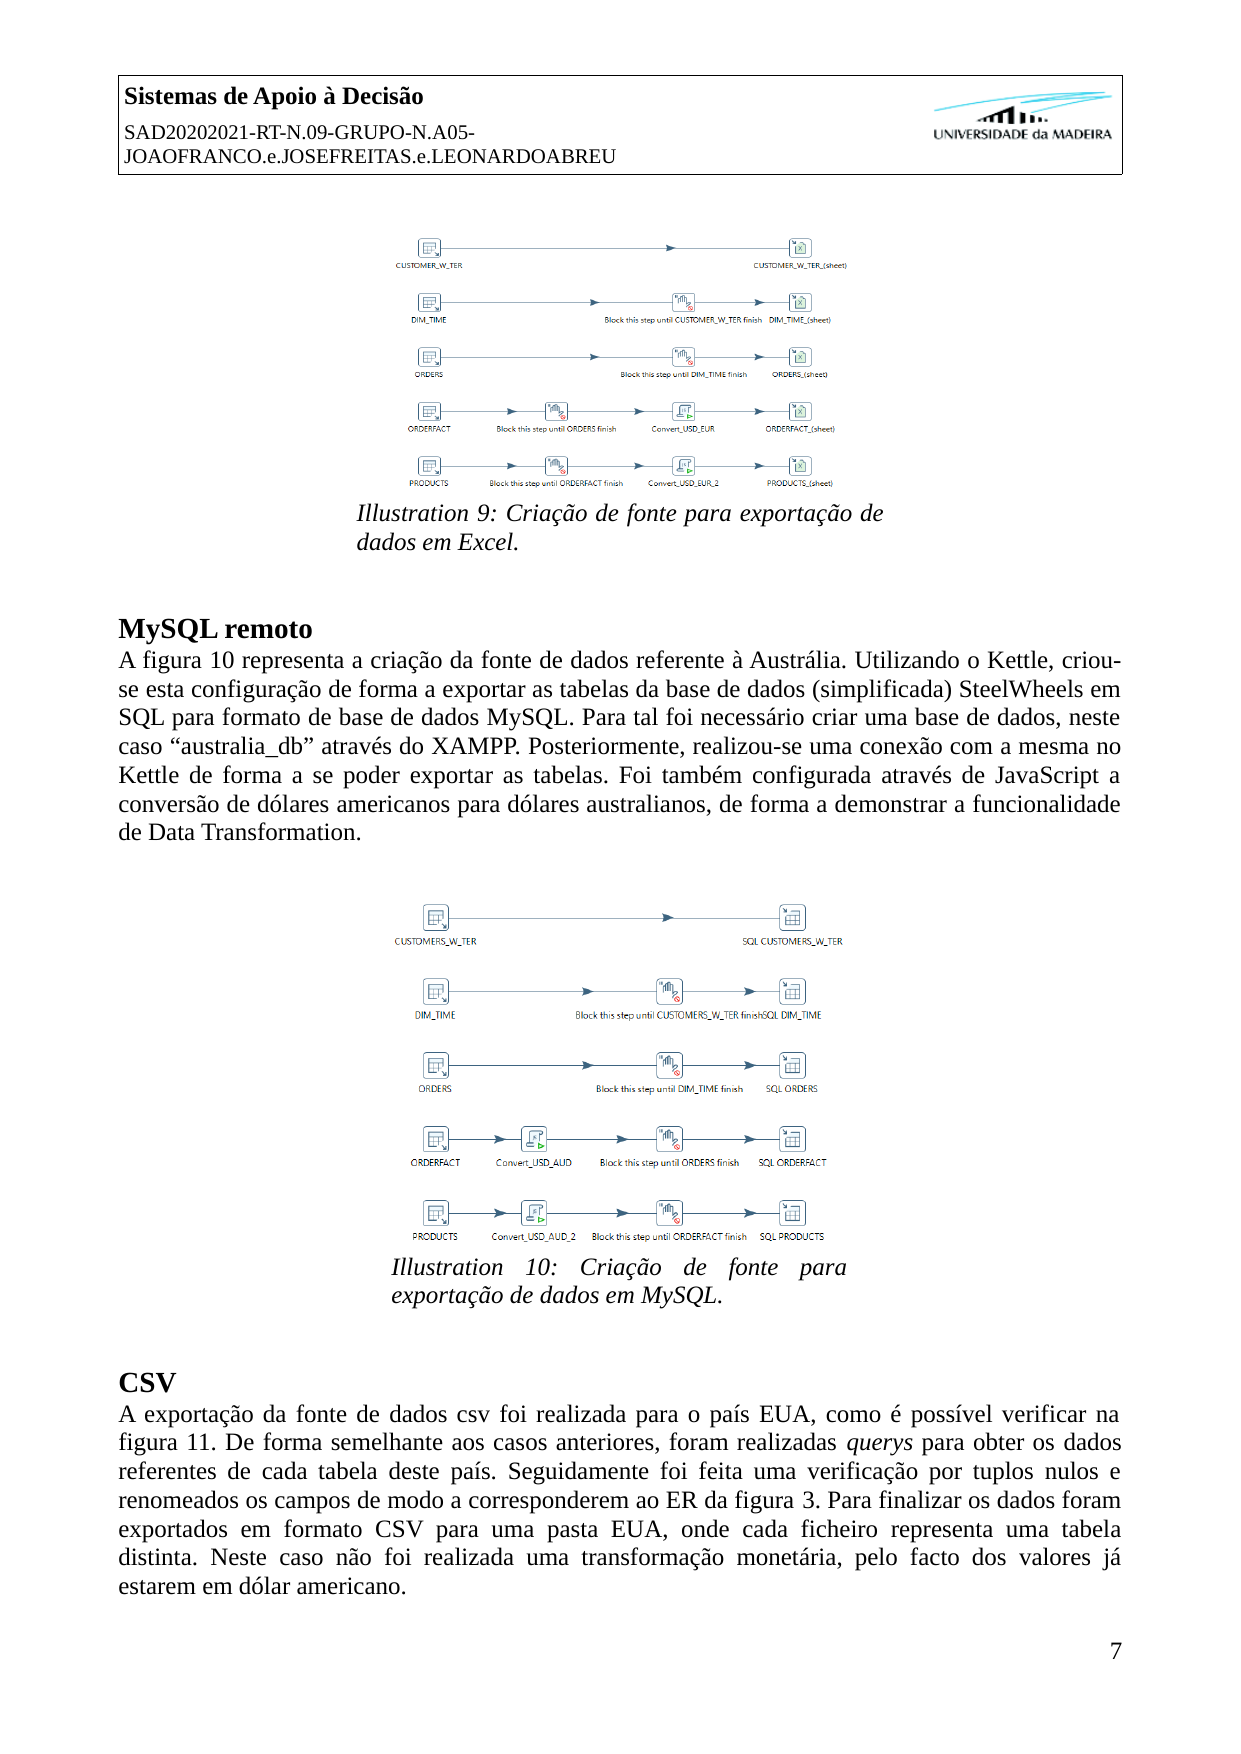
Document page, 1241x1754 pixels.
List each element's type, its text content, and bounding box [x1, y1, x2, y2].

picture [919, 80, 1120, 146]
text Illustration 9: Criação de fonte para exportação de dados em Excel. [356, 234, 887, 556]
picture [391, 233, 853, 498]
subtitle CSV [118, 1365, 1122, 1399]
text Illustration 10: Criação de fonte para exportação de dados em MySQL. [391, 1252, 850, 1309]
picture [391, 898, 850, 1252]
subtitle MySQL remoto [118, 611, 1122, 645]
text A exportação da fonte de dados csv foi realizada para o país EUA, como é possível verificar na figura 11. De forma semelhante aos casos anteriores, foram realizadas querys para obter os dados referentes de cada tabela deste país. Seguidamente foi feita uma verificação por tuplos nulos e renomeados os campos de modo a corresponderem ao ER da figura 3. Para finalizar os dados foram exportados em formato CSV para uma pasta EUA, onde cada ficheiro representa uma tabela distinta. Neste caso não foi realizada uma transformação monetária, pelo facto dos valores já estarem em dólar americano. [118, 1399, 1122, 1600]
text A figura 10 representa a criação da fonte de dados referente à Austrália. Utilizando o Kettle, criou-se esta configuração de forma a exportar as tabelas da base de dados (simplificada) SteelWheels em SQL para formato de base de dados MySQL. Para tal foi necessário criar uma base de dados, neste caso “australia_db” através do XAMPP. Posteriormente, realizou-se uma conexão com a mesma no Kettle de forma a se poder exportar as tabelas. Foi também configurada através de JavaScript a conversão de dólares americanos para dólares australianos, de forma a demonstrar a funcionalidade de Data Transformation. [118, 645, 1122, 846]
